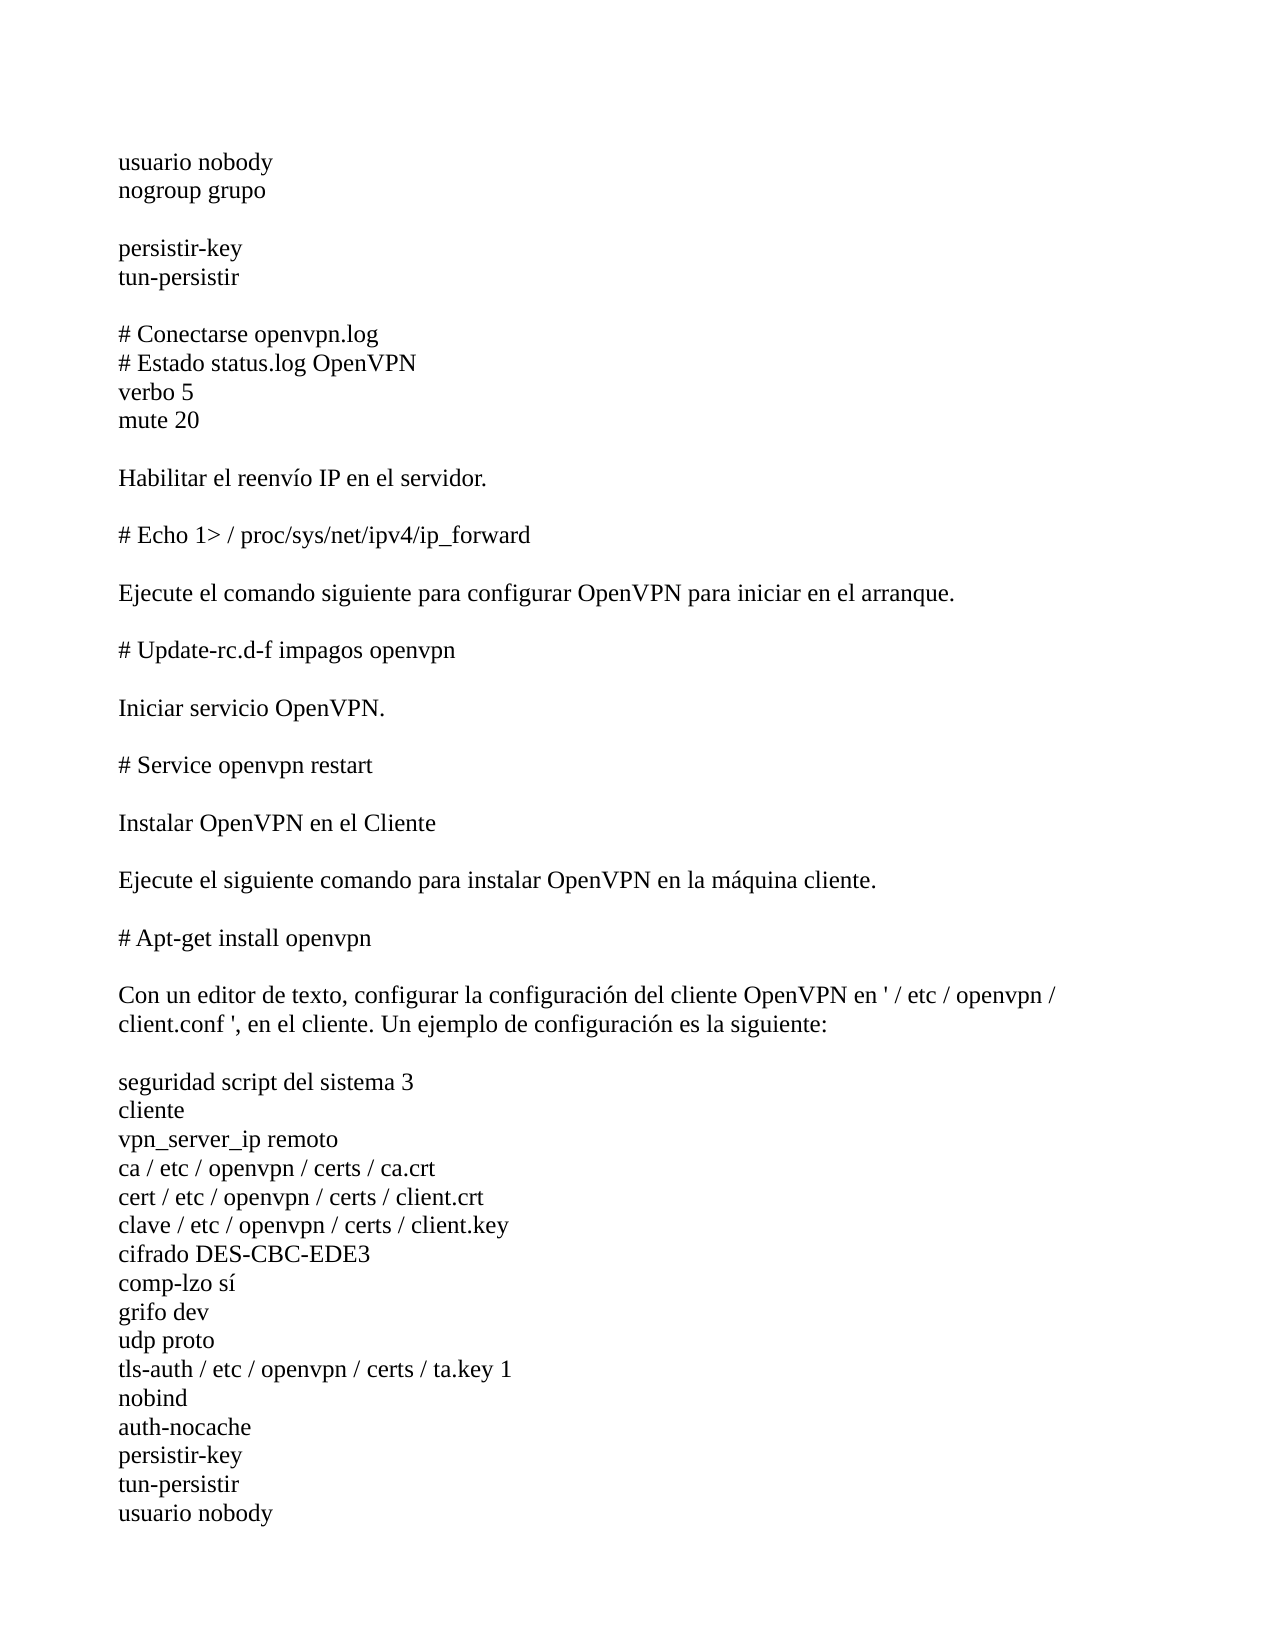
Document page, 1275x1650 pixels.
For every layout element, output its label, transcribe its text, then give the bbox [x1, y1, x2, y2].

text persistir-key [118, 233, 1157, 262]
text # Apt-get install openvpn [118, 923, 1157, 952]
text usuario nobody [118, 1498, 1157, 1527]
text persistir-key [118, 1441, 1157, 1469]
text Iniciar servicio OpenVPN. [118, 693, 1157, 722]
text nobind [118, 1383, 1157, 1412]
text clave / etc / openvpn / certs / client.key [118, 1211, 1157, 1239]
text grifo dev [118, 1297, 1157, 1326]
text Ejecute el comando siguiente para configurar OpenVPN para iniciar en el arranque. [118, 578, 1157, 607]
text cert / etc / openvpn / certs / client.crt [118, 1182, 1157, 1211]
text tun-persistir [118, 262, 1157, 291]
text cifrado DES-CBC-EDE3 [118, 1239, 1157, 1268]
text vpn_server_ip remoto [118, 1124, 1157, 1153]
text Habilitar el reenvío IP en el servidor. [118, 463, 1157, 492]
text tls-auth / etc / openvpn / certs / ta.key 1 [118, 1354, 1157, 1383]
text nogroup grupo [118, 176, 1157, 204]
text cliente [118, 1096, 1157, 1124]
text seguridad script del sistema 3 [118, 1067, 1157, 1096]
text tun-persistir [118, 1469, 1157, 1498]
text usuario nobody [118, 147, 1157, 176]
text comp-lzo sí [118, 1268, 1157, 1297]
text mute 20 [118, 406, 1157, 434]
text ca / etc / openvpn / certs / ca.crt [118, 1153, 1157, 1182]
text udp proto [118, 1326, 1157, 1354]
text Con un editor de texto, configurar la configuración del cliente OpenVPN en ' / etc / openvpn / client.conf ', en el cliente. Un ejemplo de configuración es la siguiente: [118, 981, 1157, 1038]
text # Estado status.log OpenVPN [118, 348, 1157, 377]
text auth-nocache [118, 1412, 1157, 1441]
text # Echo 1> / proc/sys/net/ipv4/ip_forward [118, 521, 1157, 549]
text verbo 5 [118, 377, 1157, 406]
text # Conectarse openvpn.log [118, 319, 1157, 348]
text # Service openvpn restart [118, 751, 1157, 779]
text # Update-rc.d-f impagos openvpn [118, 636, 1157, 664]
text Instalar OpenVPN en el Cliente [118, 808, 1157, 837]
text Ejecute el siguiente comando para instalar OpenVPN en la máquina cliente. [118, 866, 1157, 894]
